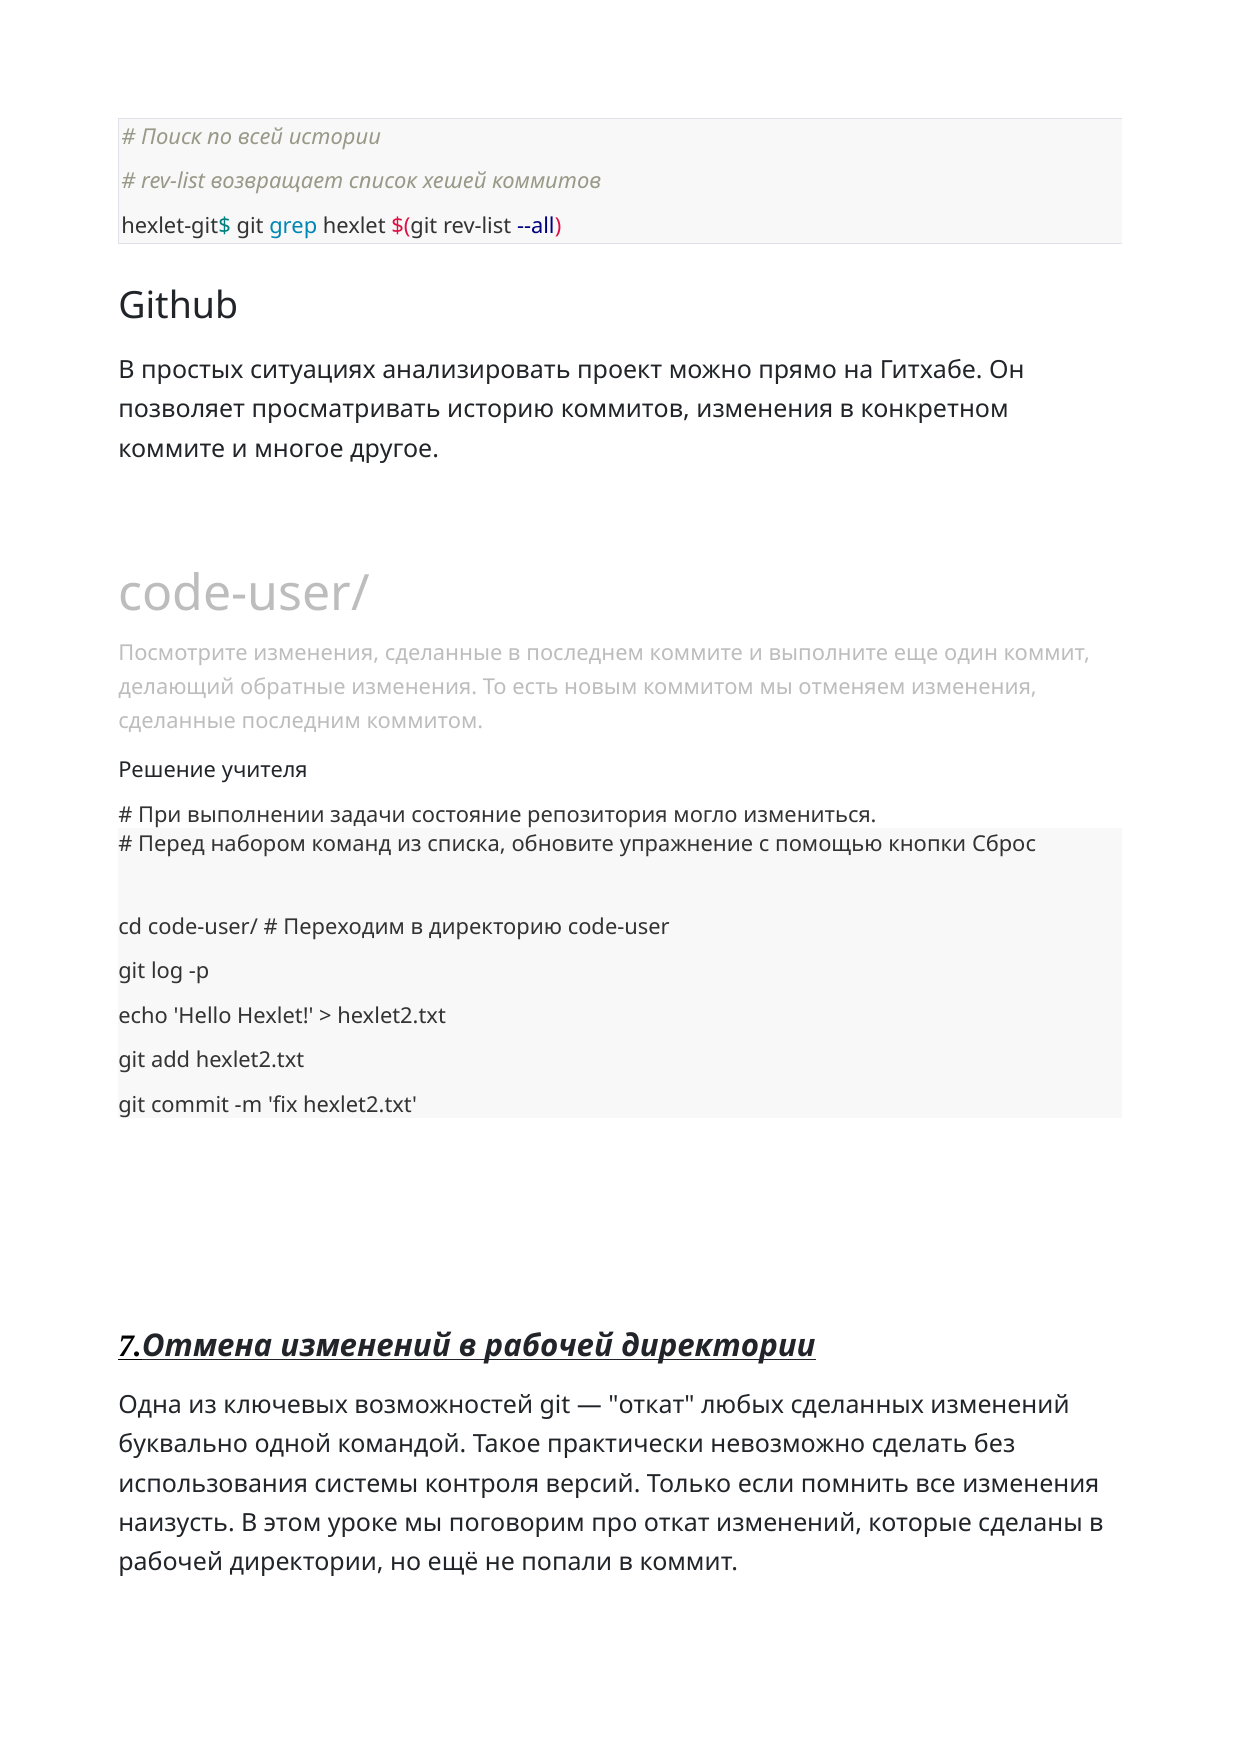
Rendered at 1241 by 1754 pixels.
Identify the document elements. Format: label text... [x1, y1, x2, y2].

subtitle Github [118, 278, 1122, 329]
text # Поиск по всей истории [119, 119, 1122, 151]
text Одна из ключевых возможностей git — "откат" любых сделанных изменений буквально одной командой. Такое практически невозможно сделать без использования системы контроля версий. Только если помнить все изменения наизусть. В этом уроке мы поговорим про откат изменений, которые сделаны в рабочей директории, но ещё не попали в коммит. [118, 1387, 1122, 1578]
text git commit -m 'fix hexlet2.txt' [118, 1088, 1122, 1118]
text # rev-list возвращает список хешей коммитов [119, 162, 1122, 195]
subtitle Решение учителя [118, 754, 1122, 784]
text git log -p [118, 955, 1122, 985]
text 7.Отмена изменений в рабочей директории [118, 1323, 1122, 1366]
text # Перед набором команд из списка, обновите упражнение с помощью кнопки Сброс [118, 828, 1122, 858]
text echo 'Hello Hexlet!' > hexlet2.txt [118, 1000, 1122, 1029]
text cd code-user/ # Переходим в директорию code-user [118, 911, 1122, 941]
text # При выполнении задачи состояние репозитория могло измениться. [118, 799, 1122, 828]
text Посмотрите изменения, сделанные в последнем коммите и выполните еще один коммит, делающий обратные изменения. То есть новым коммитом мы отменяем изменения, сделанные последним коммитом. [118, 637, 1122, 735]
text В простых ситуациях анализировать проект можно прямо на Гитхабе. Он позволяет просматривать историю коммитов, изменения в конкретном коммите и многое другое. [118, 352, 1122, 464]
text git add hexlet2.txt [118, 1044, 1122, 1074]
subtitle code-user/ [118, 557, 1122, 625]
text hexlet-git$ git grep hexlet $(git rev-list --all) [119, 207, 1122, 243]
